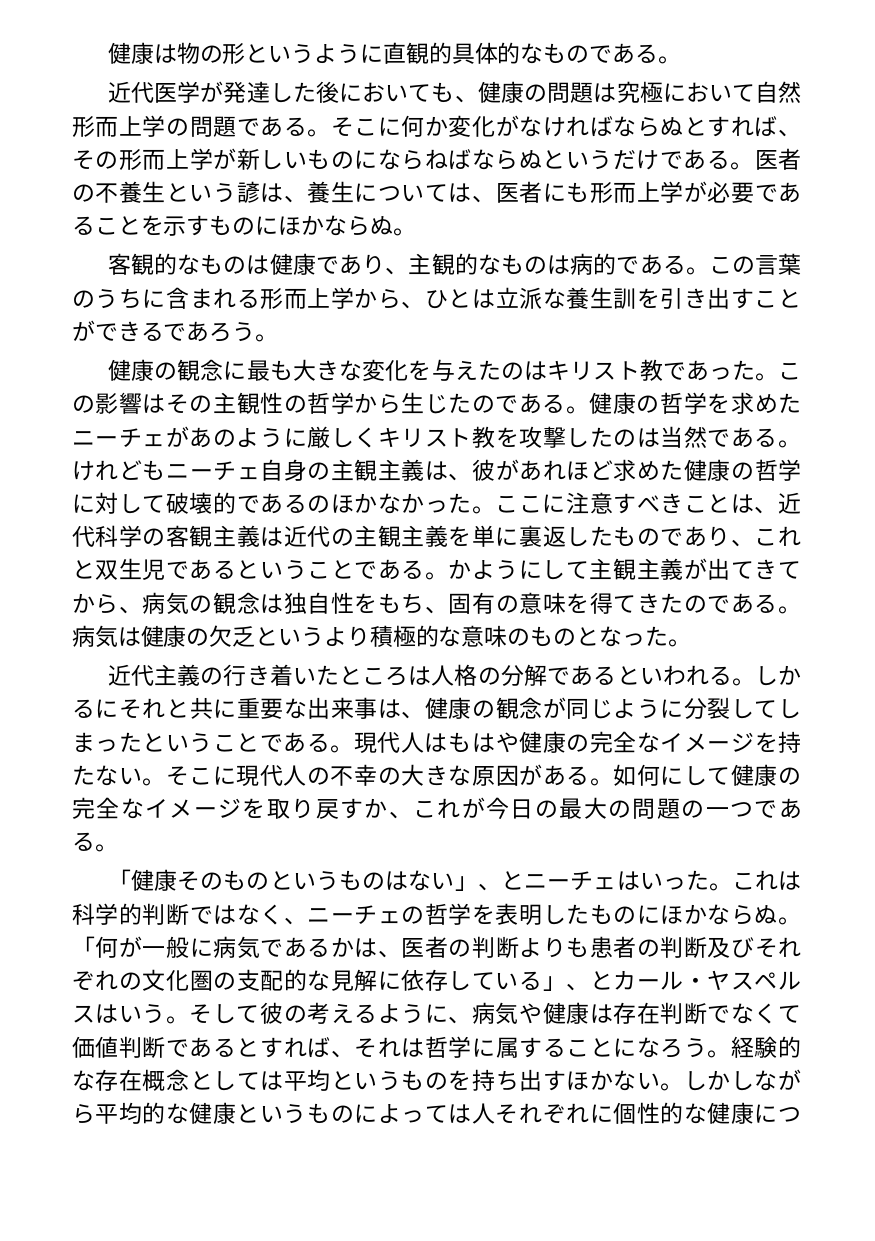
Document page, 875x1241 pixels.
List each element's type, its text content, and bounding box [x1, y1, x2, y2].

text 健康は物の形というように直観的具体的なものである。 [72, 36, 802, 69]
text 健康の観念に最も大きな変化を与えたのはキリスト教であった。この影響はその主観性の哲学から生じたのである。健康の哲学を求めたニーチェがあのように厳しくキリスト教を攻撃したのは当然である。けれどもニーチェ自身の主観主義は、彼があれほど求めた健康の哲学に対して破壊的であるのほかなかった。ここに注意すべきことは、近代科学の客観主義は近代の主観主義を単に裏返したものであり、これと双生児であるということである。かようにして主観主義が出てきてから、病気の観念は独自性をもち、固有の意味を得てきたのである。病気は健康の欠乏というより積極的な意味のものとなった。 [72, 353, 802, 652]
text 近代医学が発達した後においても、健康の問題は究極において自然形而上学の問題である。そこに何か変化がなければならぬとすれば、その形而上学が新しいものにならねばならぬというだけである。医者の不養生という諺は、養生については、医者にも形而上学が必要であることを示すものにほかならぬ。 [72, 75, 802, 241]
text 近代主義の行き着いたところは人格の分解であるといわれる。しかるにそれと共に重要な出来事は、健康の観念が同じように分裂してしまったということである。現代人はもはや健康の完全なイメージを持たない。そこに現代人の不幸の大きな原因がある。如何にして健康の完全なイメージを取り戻すか、これが今日の最大の問題の一つである。 [72, 658, 802, 857]
text 客観的なものは健康であり、主観的なものは病的である。この言葉のうちに含まれる形而上学から、ひとは立派な養生訓を引き出すことができるであろう。 [72, 247, 802, 347]
text 「健康そのものというものはない」、とニーチェはいった。これは科学的判断ではなく、ニーチェの哲学を表明したものにほかならぬ。「何が一般に病気であるかは、医者の判断よりも患者の判断及びそれぞれの文化圏の支配的な見解に依存している」、とカール・ヤスペルスはいう。そして彼の考えるように、病気や健康は存在判断でなくて価値判断であるとすれば、それは哲学に属することになろう。経験的な存在概念としては平均というものを持ち出すほかない。しかしながら平均的な健康というものによっては人それぞれに個性的な健康につ [72, 863, 802, 1129]
